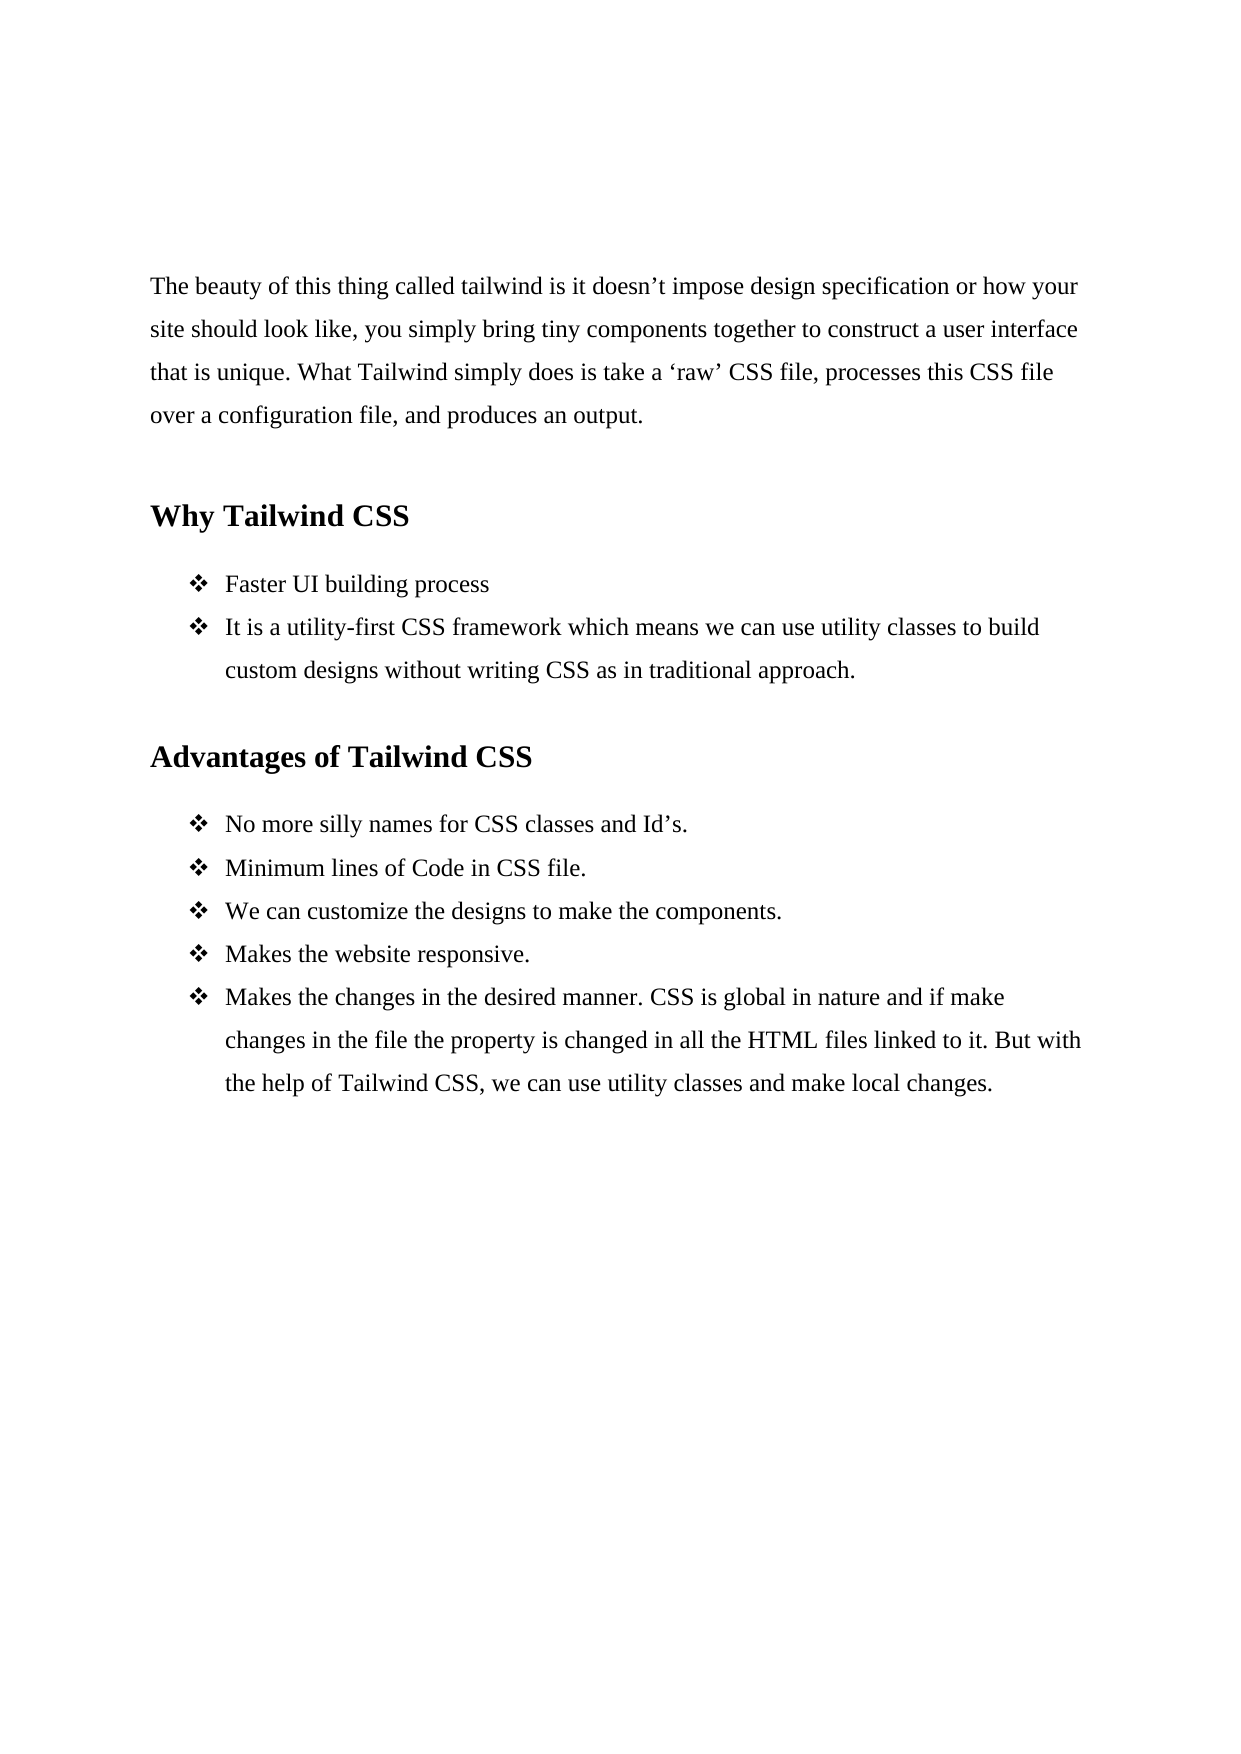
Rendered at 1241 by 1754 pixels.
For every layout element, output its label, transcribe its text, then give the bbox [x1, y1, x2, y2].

text Why Tailwind CSS [150, 497, 1090, 533]
list We can customize the designs to make the components. [187, 896, 1090, 924]
list Faster UI building process [187, 569, 1090, 598]
text The beauty of this thing called tailwind is it doesn’t impose design specification or how your site should look like, you simply bring tiny components together to construct a user interface that is unique. What Tailwind simply does is take a ‘raw’ CSS file, processes this CSS file over a configuration file, and produces an output. [150, 271, 1090, 429]
list Makes the changes in the desired manner. CSS is global in nature and if make changes in the file the property is changed in all the HTML files linked to it. But with the help of Tailwind CSS, we can use utility classes and make local changes. [187, 982, 1090, 1097]
list No more silly names for CSS classes and Id’s. [187, 809, 1090, 838]
list It is a utility-first CSS framework which means we can use utility classes to build custom designs without writing CSS as in traditional approach. [187, 612, 1090, 684]
text Advantages of Tailwind CSS [150, 738, 1090, 774]
list Minimum lines of Code in CSS file. [187, 853, 1090, 881]
list Makes the website responsive. [187, 939, 1090, 968]
